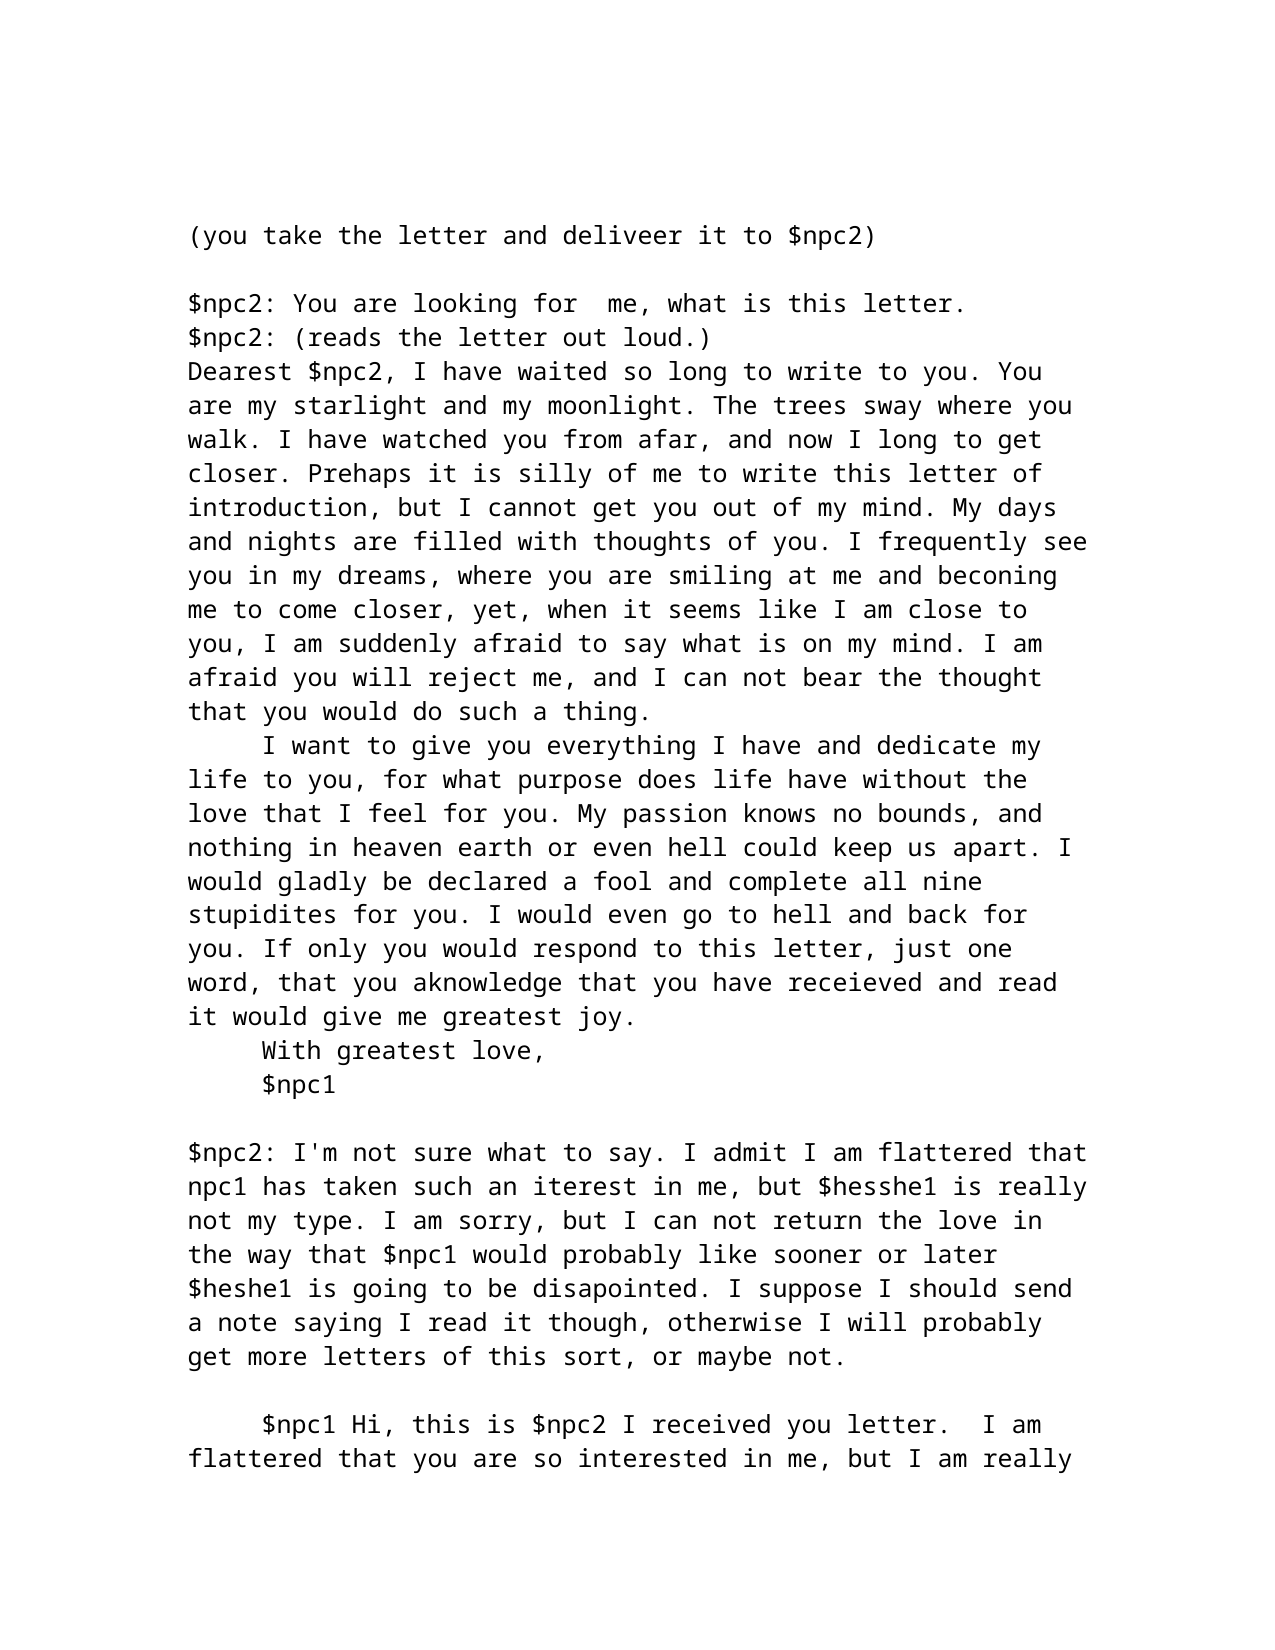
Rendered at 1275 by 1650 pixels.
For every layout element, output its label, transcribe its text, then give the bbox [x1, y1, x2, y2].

text $npc1 Hi, this is $npc2 I received you letter. I am flattered that you are so interested in me, but I am really [187, 1406, 1087, 1474]
text I want to give you everything I have and dedicate my life to you, for what purpose does life have without the love that I feel for you. My passion knows no bounds, and nothing in heaven earth or even hell could keep us apart. I would gladly be declared a fool and complete all nine stupidites for you. I would even go to hell and back for you. If only you would respond to this letter, just one word, that you aknowledge that you have receieved and read it would give me greatest joy. [187, 727, 1087, 1033]
text $npc2: (reads the letter out loud.) [187, 320, 1087, 354]
text $npc2: You are looking for me, what is this letter. [187, 286, 1087, 320]
text $npc2: I'm not sure what to say. I admit I am flattered that npc1 has taken such an iterest in me, but $hesshe1 is really not my type. I am sorry, but I can not return the love in the way that $npc1 would probably like sooner or later $heshe1 is going to be disapointed. I suppose I should send a note saying I read it though, otherwise I will probably get more letters of this sort, or maybe not. [187, 1135, 1087, 1372]
text With greatest love, [187, 1033, 1087, 1067]
text Dearest $npc2, I have waited so long to write to you. You are my starlight and my moonlight. The trees sway where you walk. I have watched you from afar, and now I long to get closer. Prehaps it is silly of me to write this letter of introduction, but I cannot get you out of my mind. My days and nights are filled with thoughts of you. I frequently see you in my dreams, where you are smiling at me and beconing me to come closer, yet, when it seems like I am close to you, I am suddenly afraid to say what is on my mind. I am afraid you will reject me, and I can not bear the thought that you would do such a thing. [187, 354, 1087, 727]
text $npc1 [187, 1067, 1087, 1101]
text (you take the letter and deliveer it to $npc2) [187, 218, 1087, 252]
